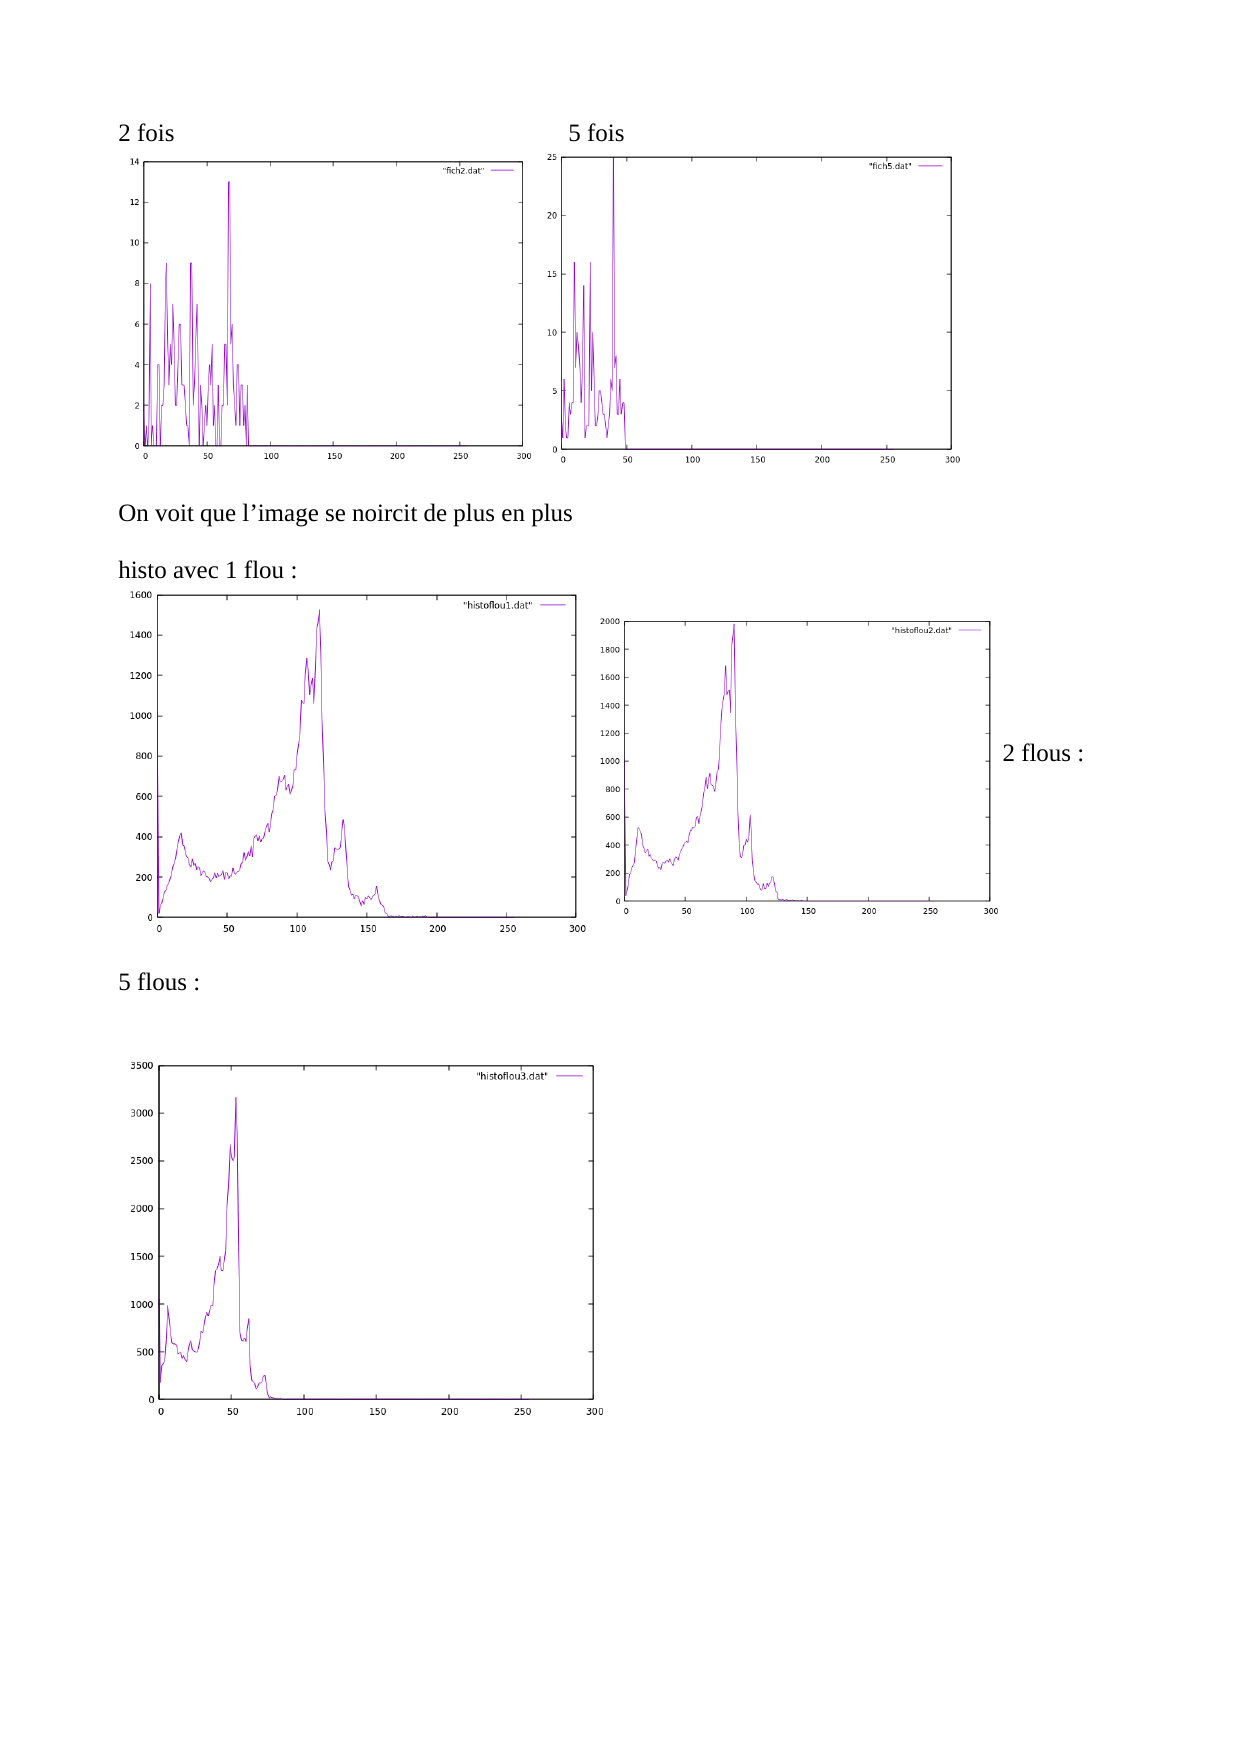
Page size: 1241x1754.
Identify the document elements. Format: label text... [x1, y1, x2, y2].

text histo avec 1 flou : [118, 555, 1122, 584]
picture [118, 1053, 609, 1422]
picture [118, 583, 1003, 939]
text 5 flous : [118, 967, 1122, 996]
text 2 flous : [591, 584, 1122, 938]
text On voit que l’image se noircit de plus en plus [118, 498, 1122, 526]
picture [118, 146, 965, 469]
text 2 fois 5 fois [118, 118, 1122, 147]
